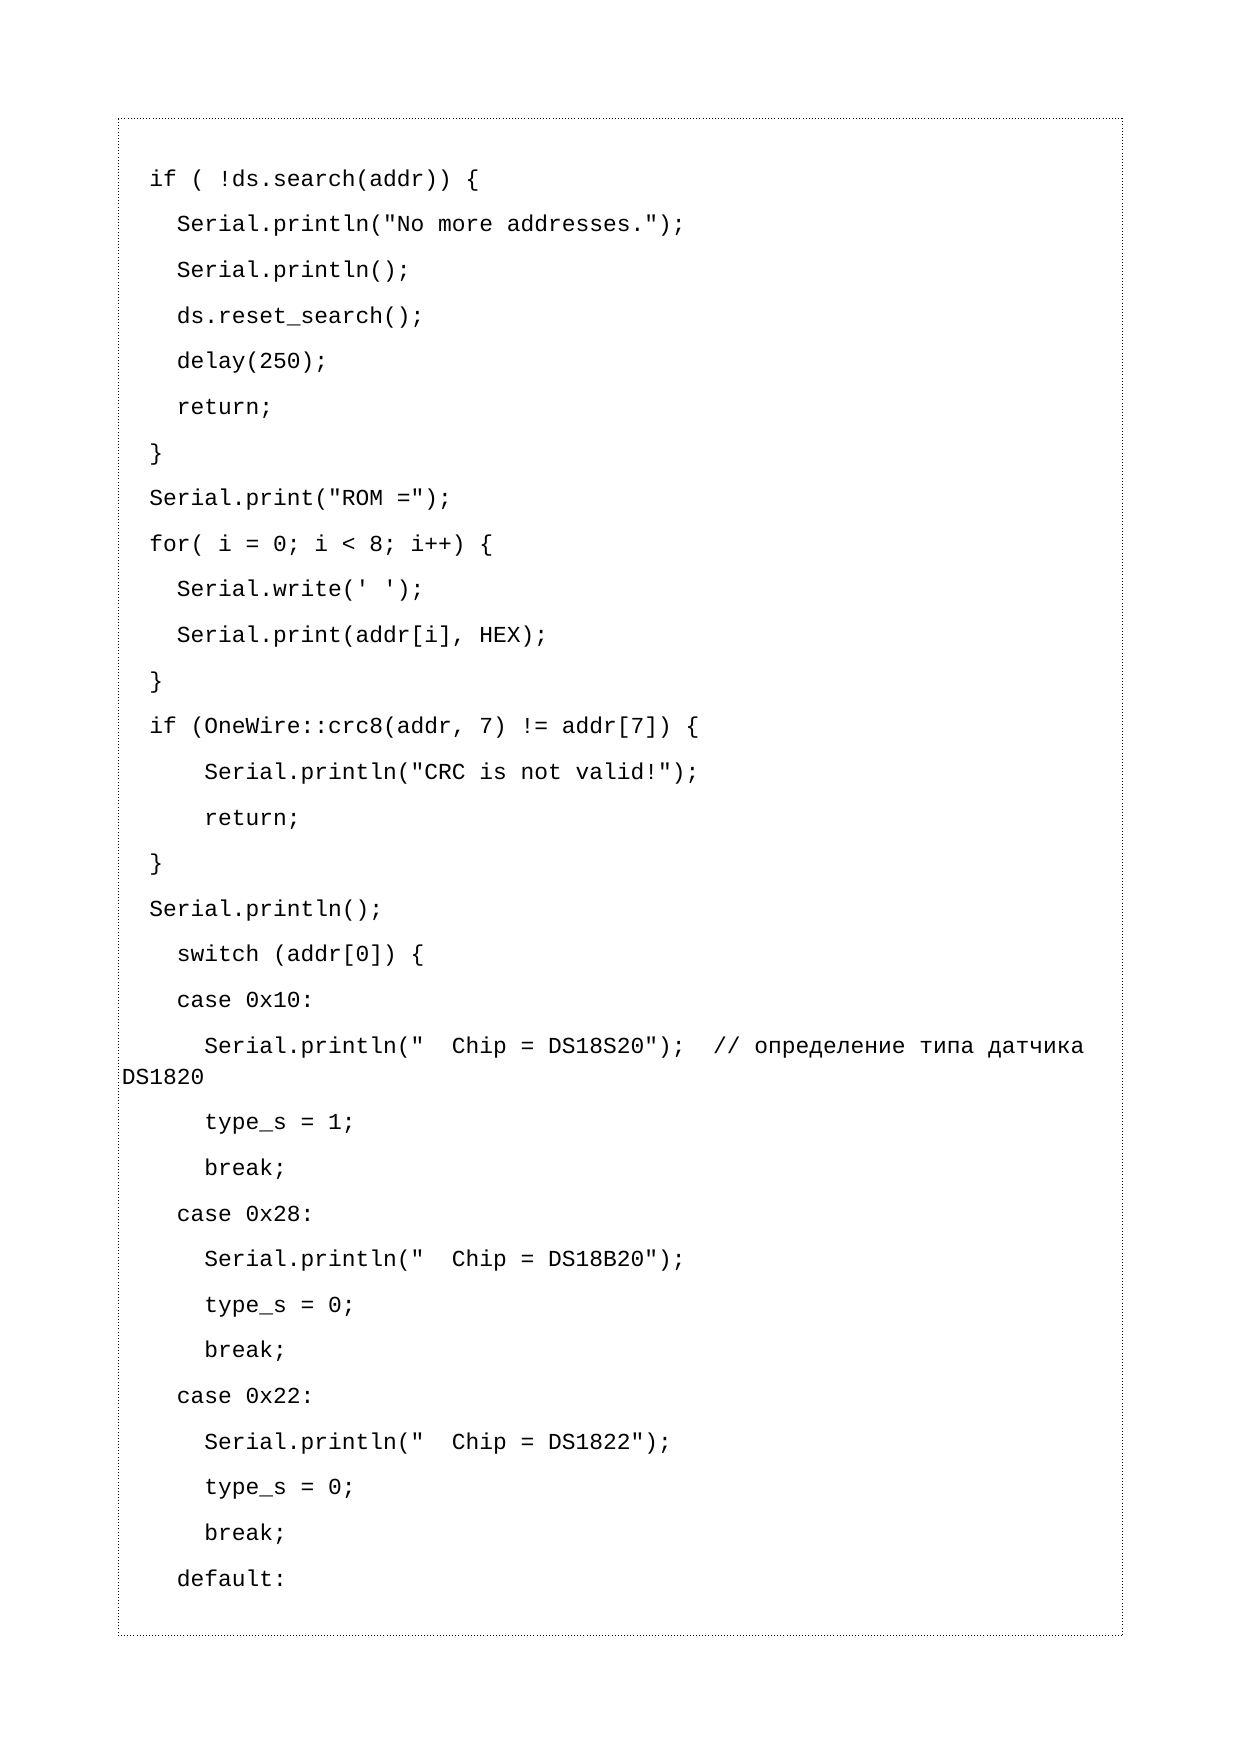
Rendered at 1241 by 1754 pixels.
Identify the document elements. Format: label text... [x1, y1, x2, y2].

text Serial.println("CRC is not valid!"); [122, 760, 1119, 786]
text delay(250); [122, 350, 1119, 376]
text Serial.println("No more addresses."); [122, 213, 1119, 239]
text Serial.write(' '); [122, 578, 1119, 604]
text } [122, 669, 1119, 695]
text case 0x10: [122, 988, 1119, 1014]
text type_s = 0; [122, 1476, 1119, 1502]
text } [122, 852, 1119, 877]
text } [122, 441, 1119, 467]
text type_s = 0; [122, 1293, 1119, 1319]
text case 0x22: [122, 1384, 1119, 1410]
text Serial.println(" Chip = DS18B20"); [122, 1248, 1119, 1273]
text for( i = 0; i < 8; i++) { [122, 532, 1119, 558]
text Serial.println(" Chip = DS18S20"); // определение типа датчика DS1820 [122, 1034, 1119, 1091]
text Serial.println(" Chip = DS1822"); [122, 1430, 1119, 1456]
text if (OneWire::crc8(addr, 7) != addr[7]) { [122, 715, 1119, 741]
text default: [122, 1567, 1119, 1593]
text Serial.print(addr[i], HEX); [122, 623, 1119, 649]
text return; [122, 395, 1119, 421]
text if ( !ds.search(addr)) { [122, 167, 1119, 193]
text Serial.println(); [122, 258, 1119, 284]
text switch (addr[0]) { [122, 943, 1119, 969]
text return; [122, 806, 1119, 832]
text break; [122, 1339, 1119, 1365]
text break; [122, 1156, 1119, 1182]
text Serial.println(); [122, 897, 1119, 923]
text ds.reset_search(); [122, 304, 1119, 330]
text break; [122, 1521, 1119, 1547]
text case 0x28: [122, 1202, 1119, 1228]
text Serial.print("ROM ="); [122, 487, 1119, 512]
text type_s = 1; [122, 1111, 1119, 1137]
